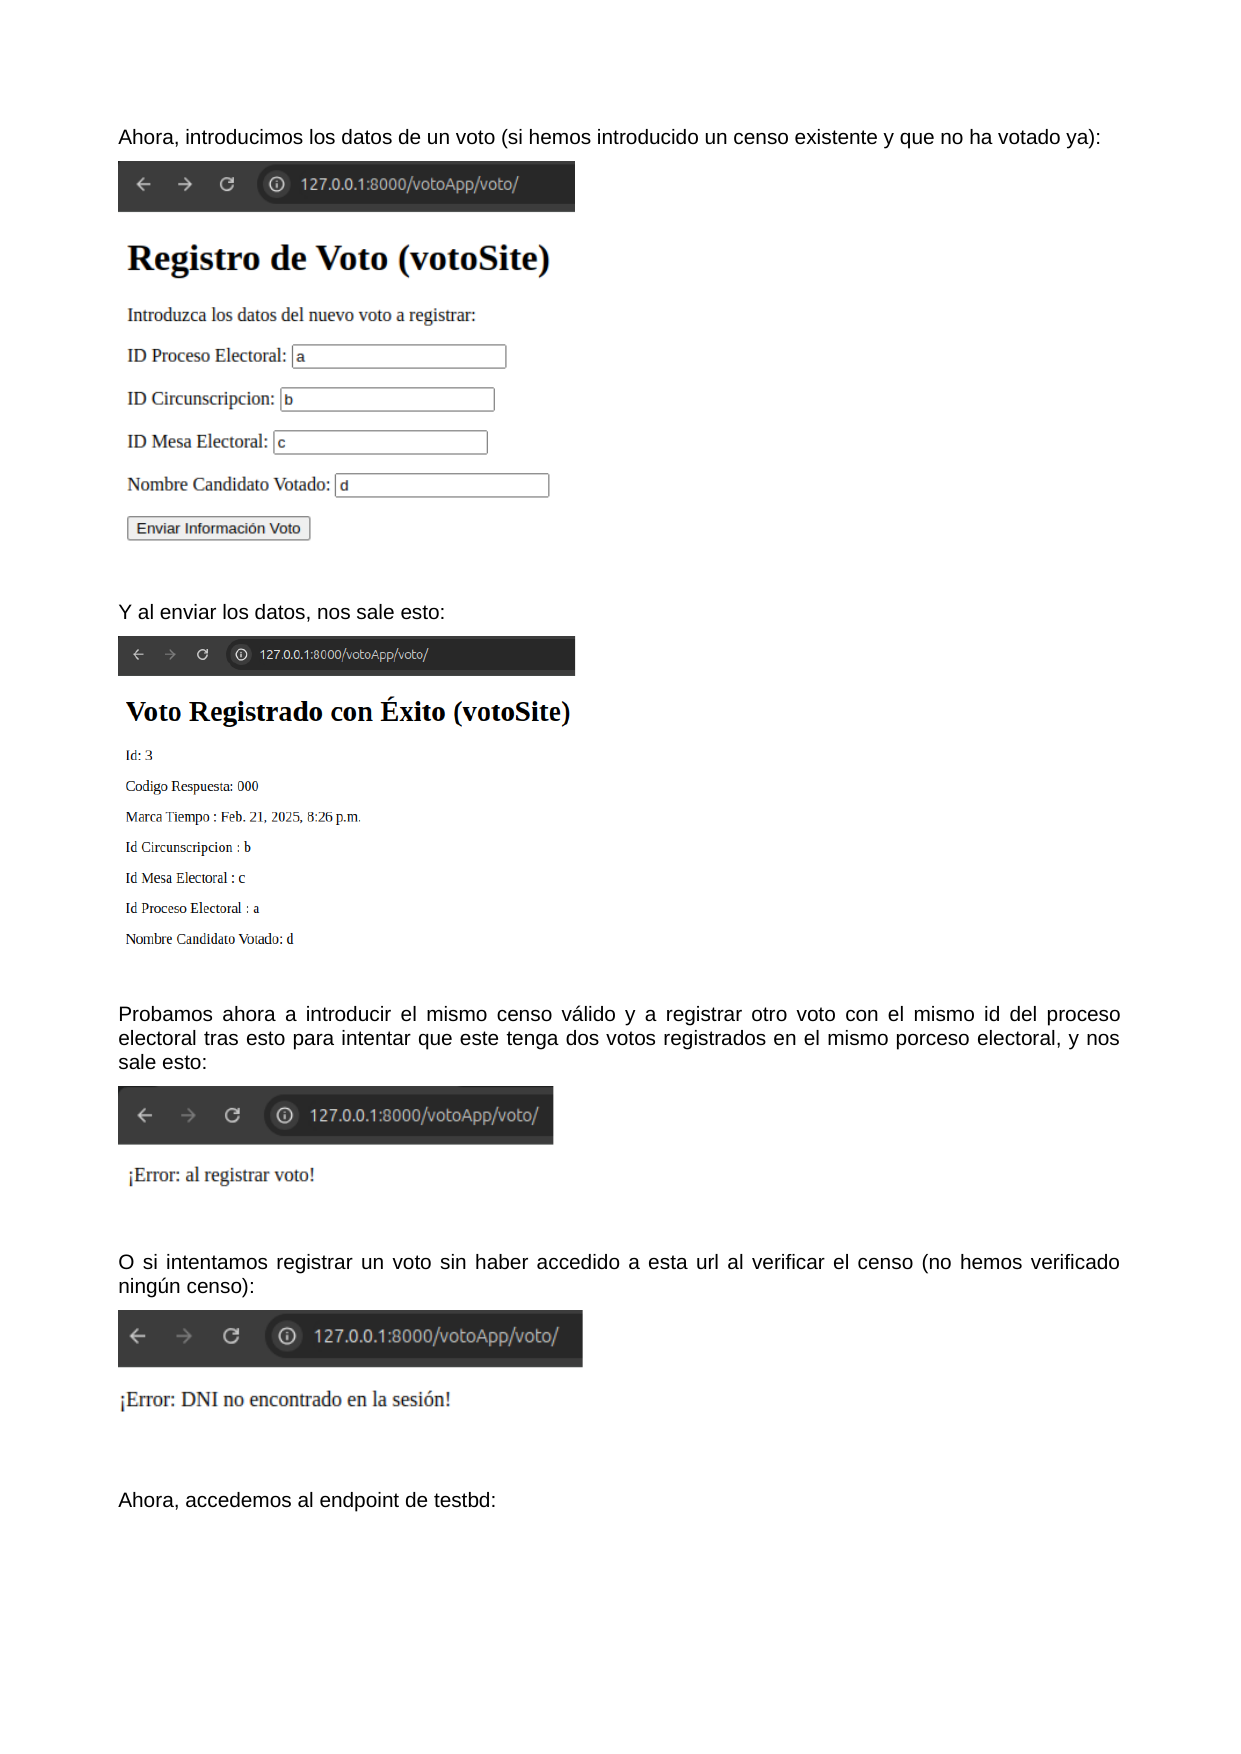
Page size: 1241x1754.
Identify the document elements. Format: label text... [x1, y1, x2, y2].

picture [118, 636, 575, 954]
text Probamos ahora a introducir el mismo censo válido y a registrar otro voto con el mismo id del proceso electoral tras esto para intentar que este tenga dos votos registrados en el mismo porceso electoral, y nos sale esto: [118, 1002, 1122, 1074]
text Ahora, introducimos los datos de un voto (si hemos introducido un censo existente y que no ha votado ya): [118, 125, 1122, 149]
picture [118, 1086, 554, 1201]
text O si intentamos registrar un voto sin haber accedido a esta url al verificar el censo (no hemos verificado ningún censo): [118, 1250, 1122, 1298]
text Y al enviar los datos, nos sale esto: [118, 600, 1122, 624]
picture [118, 1310, 583, 1439]
text Ahora, accedemos al endpoint de testbd: [118, 1488, 1122, 1512]
picture [118, 161, 575, 551]
